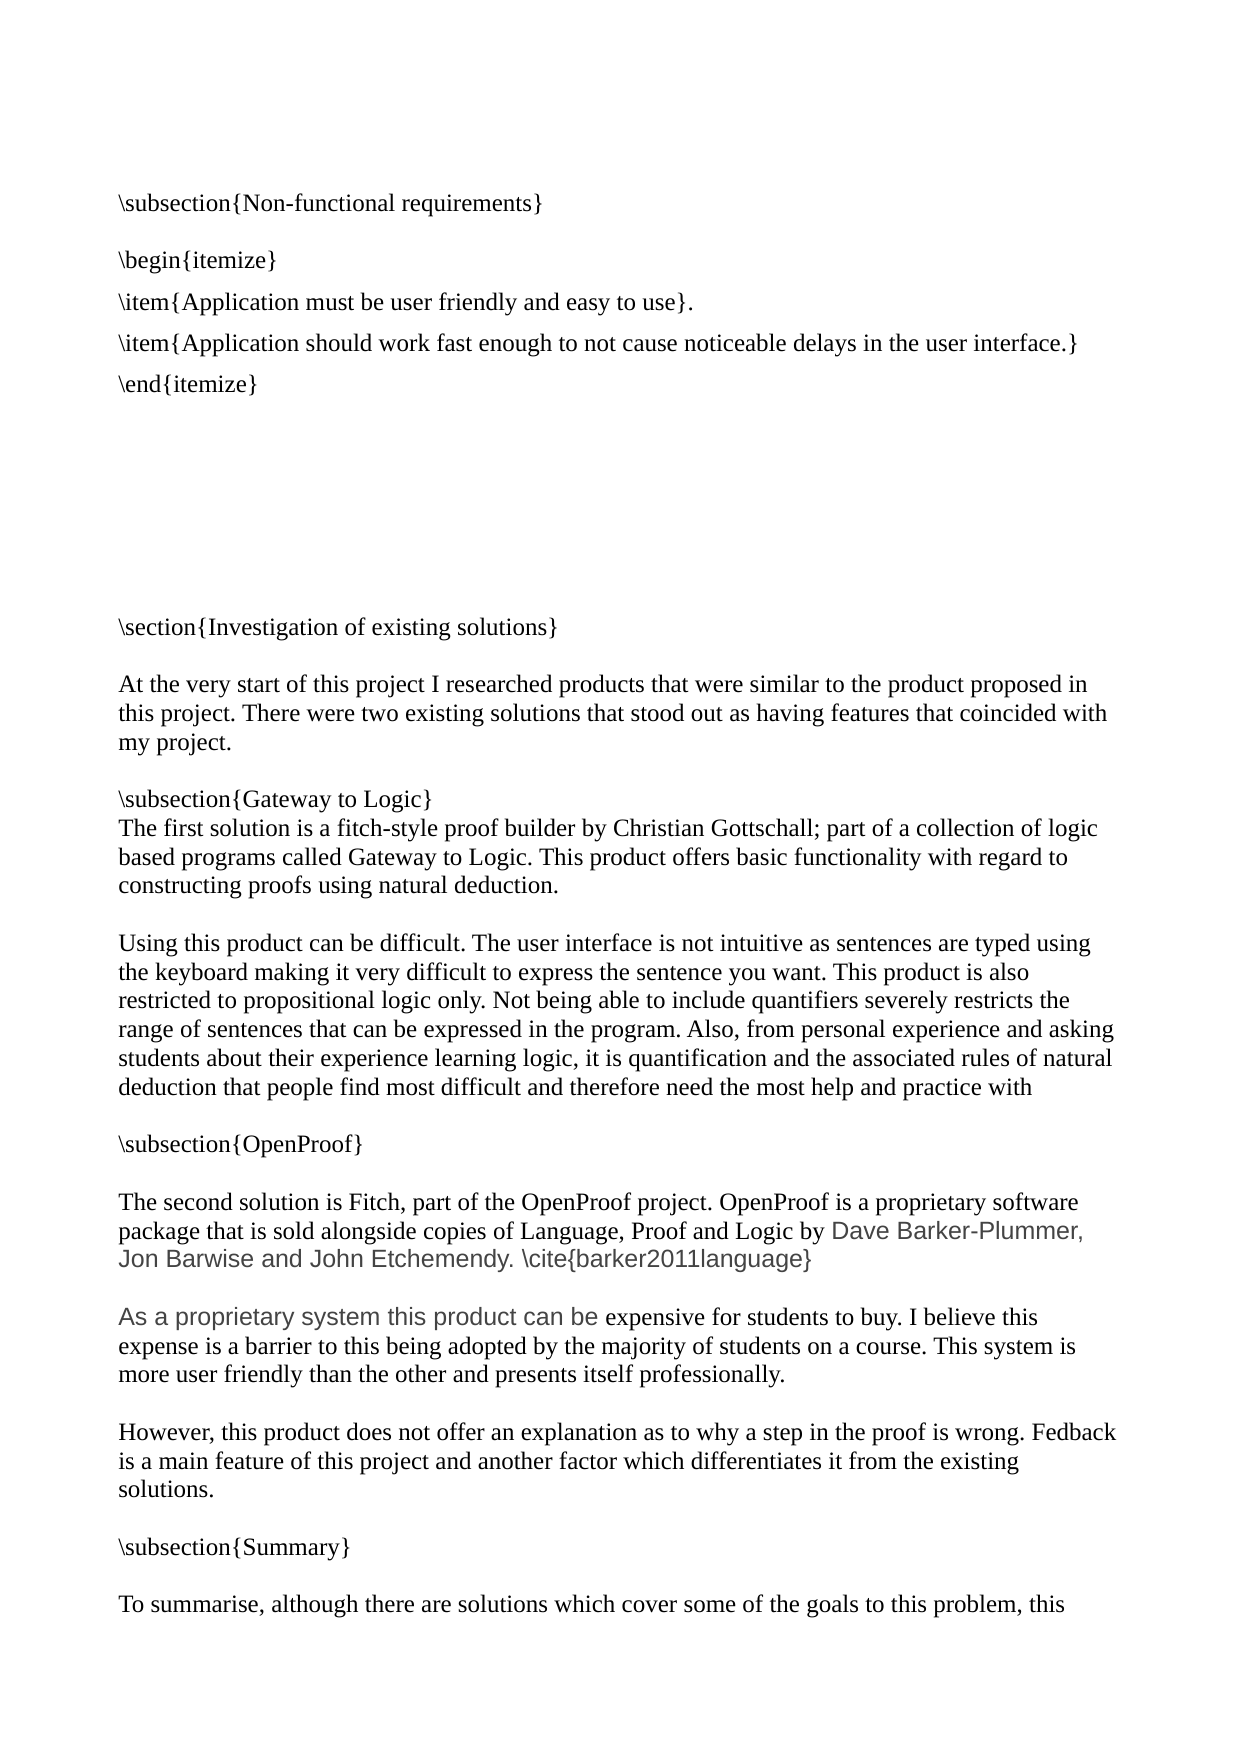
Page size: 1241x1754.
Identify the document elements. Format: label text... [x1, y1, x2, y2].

text \item{Application must be user friendly and easy to use}. [118, 287, 1122, 316]
text At the very start of this project I researched products that were similar to the product proposed in this project. There were two existing solutions that stood out as having features that coincided with my project. [118, 669, 1122, 756]
text To summarise, although there are solutions which cover some of the goals to this problem, this [118, 1589, 1122, 1618]
text Using this product can be difficult. The user interface is not intuitive as sentences are typed using the keyboard making it very difficult to express the sentence you want. This product is also restricted to propositional logic only. Not being able to include quantifiers severely restricts the range of sentences that can be expressed in the program. Also, from personal experience and asking students about their experience learning logic, it is quantification and the associated rules of natural deduction that people find most difficult and therefore need the most help and practice with [118, 928, 1122, 1101]
text As a proprietary system this product can be expensive for students to buy. I believe this expense is a barrier to this being adopted by the majority of students on a course. This system is more user friendly than the other and presents itself professionally. [118, 1302, 1122, 1388]
text \section{Investigation of existing solutions} [118, 612, 1122, 641]
text The second solution is Fitch, part of the OpenProof project. OpenProof is a proprietary software package that is sold alongside copies of Language, Proof and Logic by Dave Barker-Plummer, Jon Barwise and John Etchemendy. \cite{barker2011language} [118, 1187, 1122, 1273]
text \item{Application should work fast enough to not cause noticeable delays in the user interface.} [118, 328, 1122, 357]
text The first solution is a fitch-style proof builder by Christian Gottschall; part of a collection of logic based programs called Gateway to Logic. This product offers basic functionality with regard to constructing proofs using natural deduction. [118, 813, 1122, 899]
text However, this product does not offer an explanation as to why a step in the proof is wrong. Fedback is a main feature of this project and another factor which differentiates it from the existing solutions. [118, 1417, 1122, 1503]
text \subsection{OpenProof} [118, 1129, 1122, 1158]
text \subsection{Summary} [118, 1532, 1122, 1561]
text \end{itemize} [118, 369, 1122, 398]
text \subsection{Non-functional requirements} [118, 188, 1122, 217]
text \begin{itemize} [118, 246, 1122, 274]
text \subsection{Gateway to Logic} [118, 784, 1122, 813]
